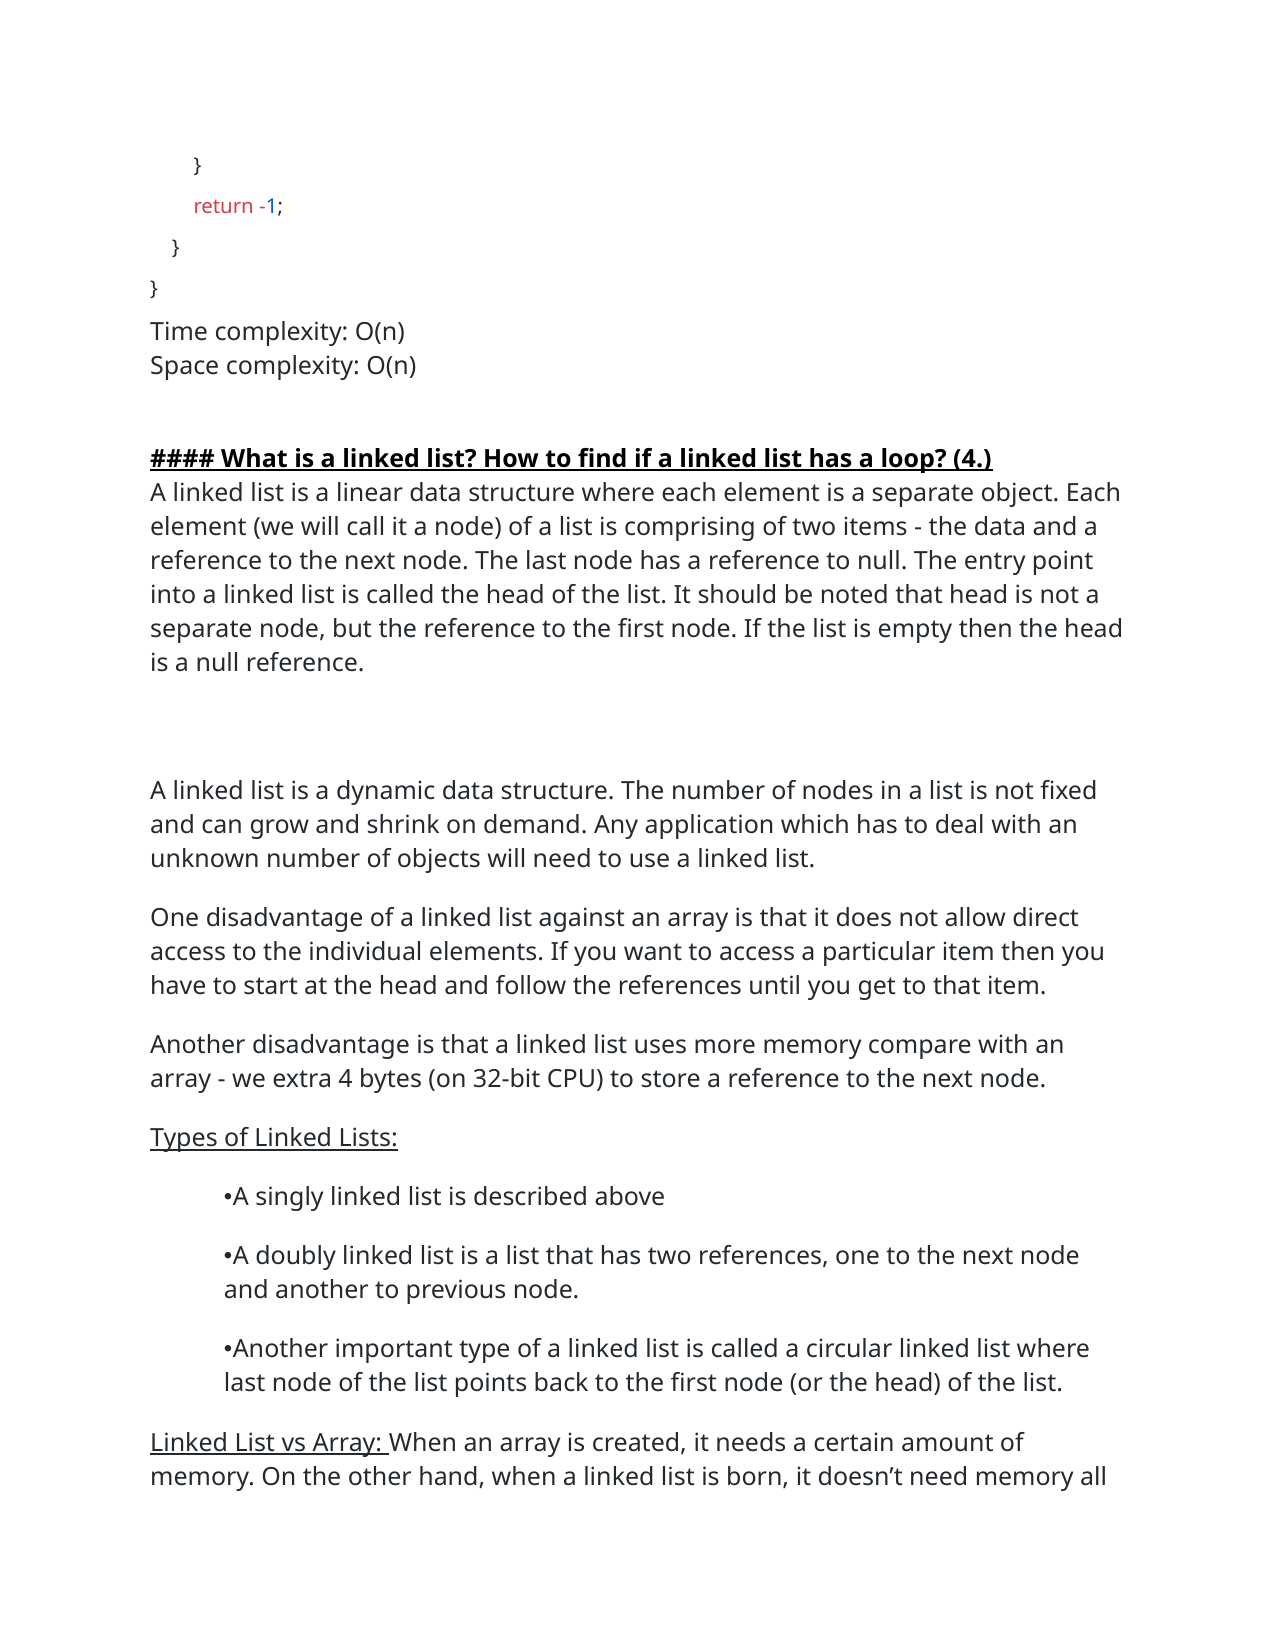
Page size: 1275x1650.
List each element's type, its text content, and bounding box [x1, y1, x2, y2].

text One disadvantage of a linked list against an array is that it does not allow direct access to the individual elements. If you want to access a particular item then you have to start at the head and follow the references until you get to that item. [150, 899, 1125, 1002]
text } [150, 150, 1125, 178]
list Another important type of a linked list is called a circular linked list where last node of the list points back to the first node (or the head) of the list. [150, 1331, 1125, 1399]
list A doubly linked list is a list that has two references, one to the next node and another to previous node. [150, 1238, 1125, 1306]
text return -1; [150, 191, 1125, 219]
text Another disadvantage is that a linked list uses more memory compare with an array - we extra 4 bytes (on 32-bit CPU) to store a reference to the next node. [150, 1027, 1125, 1095]
text Linked List vs Array: When an array is created, it needs a certain amount of memory. On the other hand, when a linked list is born, it doesn’t need memory all [150, 1424, 1125, 1492]
text A linked list is a linear data structure where each element is a separate object. Each element (we will call it a node) of a list is comprising of two items - the data and a reference to the next node. The last node has a reference to null. The entry point into a linked list is called the head of the list. It should be noted that head is not a separate node, but the reference to the first node. If the list is empty then the head is a null reference. [150, 475, 1125, 679]
list A singly linked list is described above [150, 1179, 1125, 1213]
text Time complexity: O(n) Space complexity: O(n) [150, 313, 1125, 382]
text } [150, 232, 1125, 261]
text } [150, 273, 1125, 301]
text A linked list is a dynamic data structure. The number of nodes in a list is not fixed and can grow and shrink on demand. Any application which has to deal with an unknown number of objects will need to use a linked list. [150, 772, 1125, 874]
text Types of Linked Lists: [150, 1120, 1125, 1154]
text #### What is a linked list? How to find if a linked list has a loop? (4.) [150, 441, 1125, 475]
